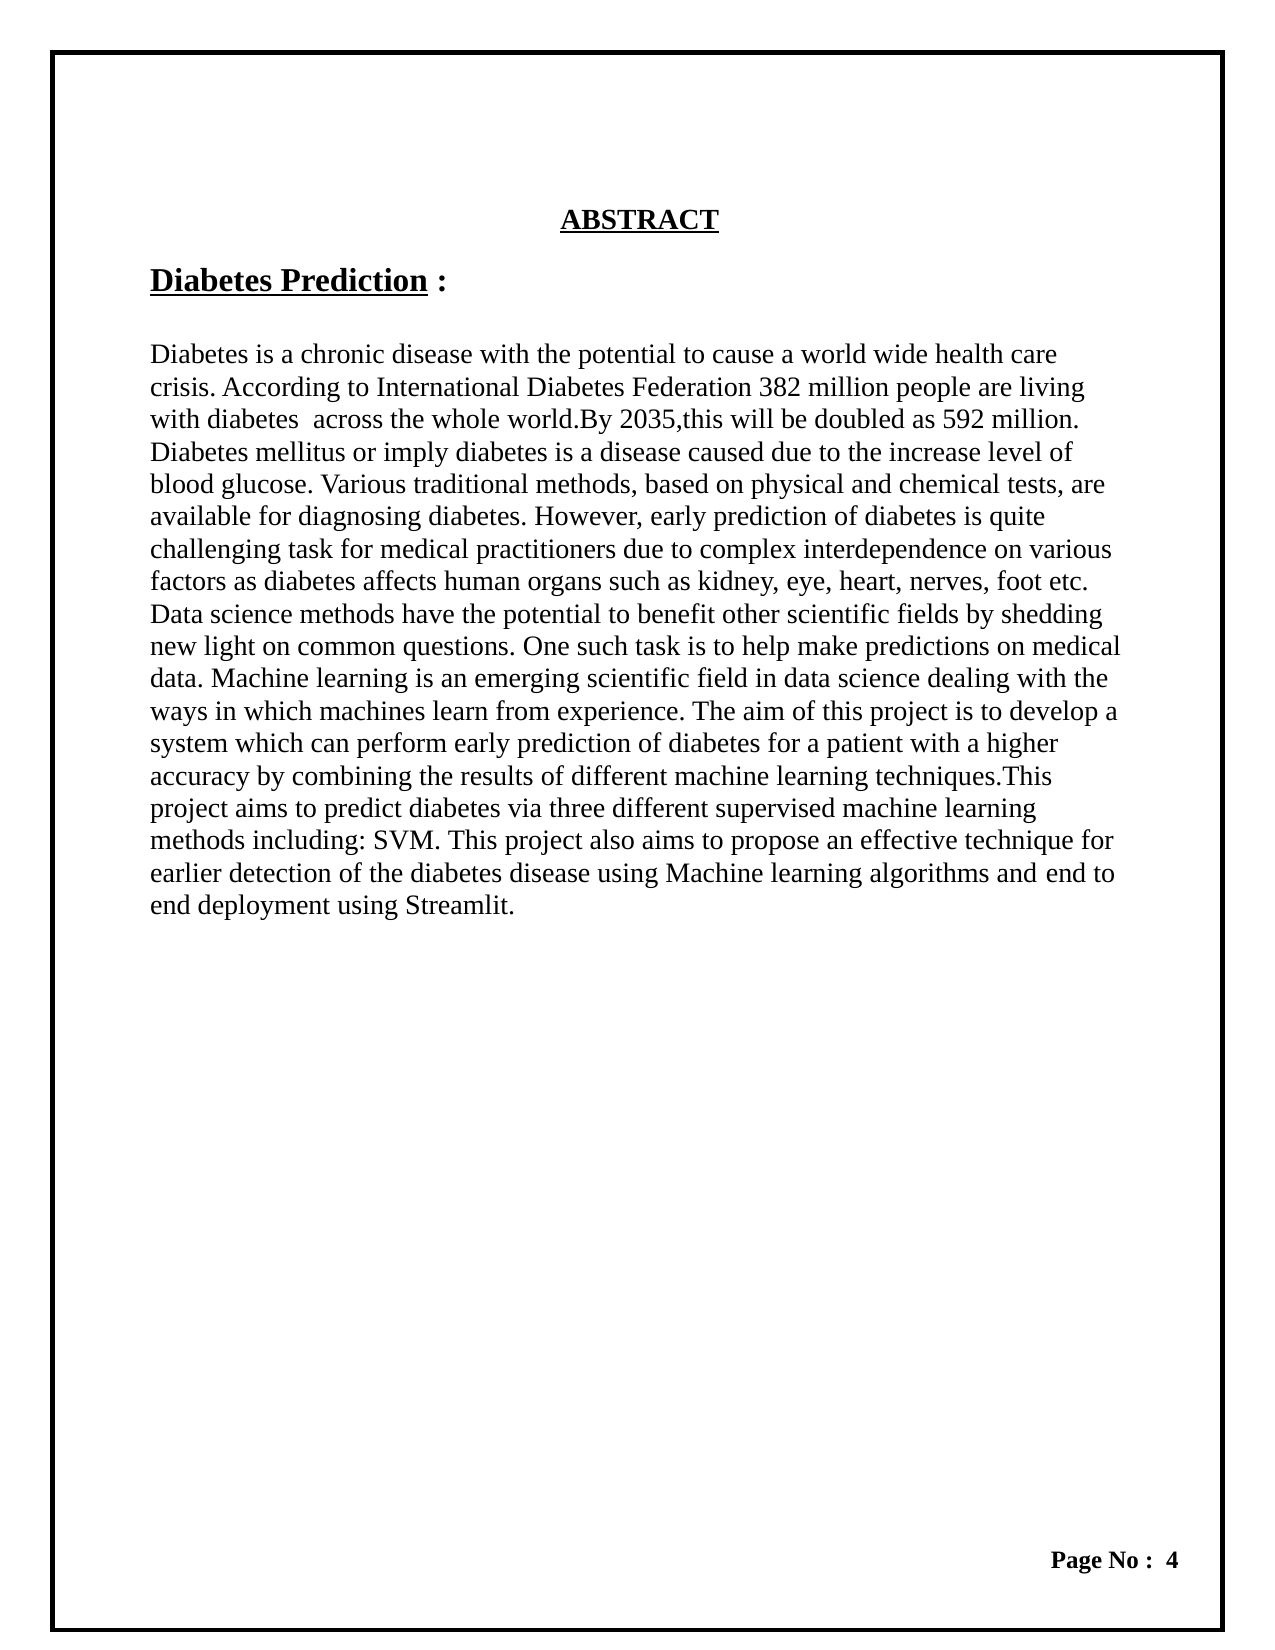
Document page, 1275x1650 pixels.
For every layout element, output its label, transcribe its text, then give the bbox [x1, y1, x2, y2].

text Diabetes Prediction : [150, 275, 1129, 296]
text Diabetes is a chronic disease with the potential to cause a world wide health care crisis. According to International Diabetes Federation 382 million people are living with diabetes across the whole world.By 2035,this will be doubled as 592 million. Diabetes mellitus or imply diabetes is a disease caused due to the increase level of blood glucose. Various traditional methods, based on physical and chemical tests, are available for diagnosing diabetes. However, early prediction of diabetes is quite challenging task for medical practitioners due to complex interdependence on various factors as diabetes affects human organs such as kidney, eye, heart, nerves, foot etc. Data science methods have the potential to benefit other scientific fields by shedding new light on common questions. One such task is to help make predictions on medical data. Machine learning is an emerging scientific field in data science dealing with the ways in which machines learn from experience. The aim of this project is to develop a system which can perform early prediction of diabetes for a patient with a higher accuracy by combining the results of different machine learning techniques.This project aims to predict diabetes via three different supervised machine learning methods including: SVM. This project also aims to propose an effective technique for earlier detection of the diabetes disease using Machine learning algorithms and end to end deployment using Streamlit. [150, 337, 1125, 921]
text ABSTRACT [150, 212, 1129, 233]
